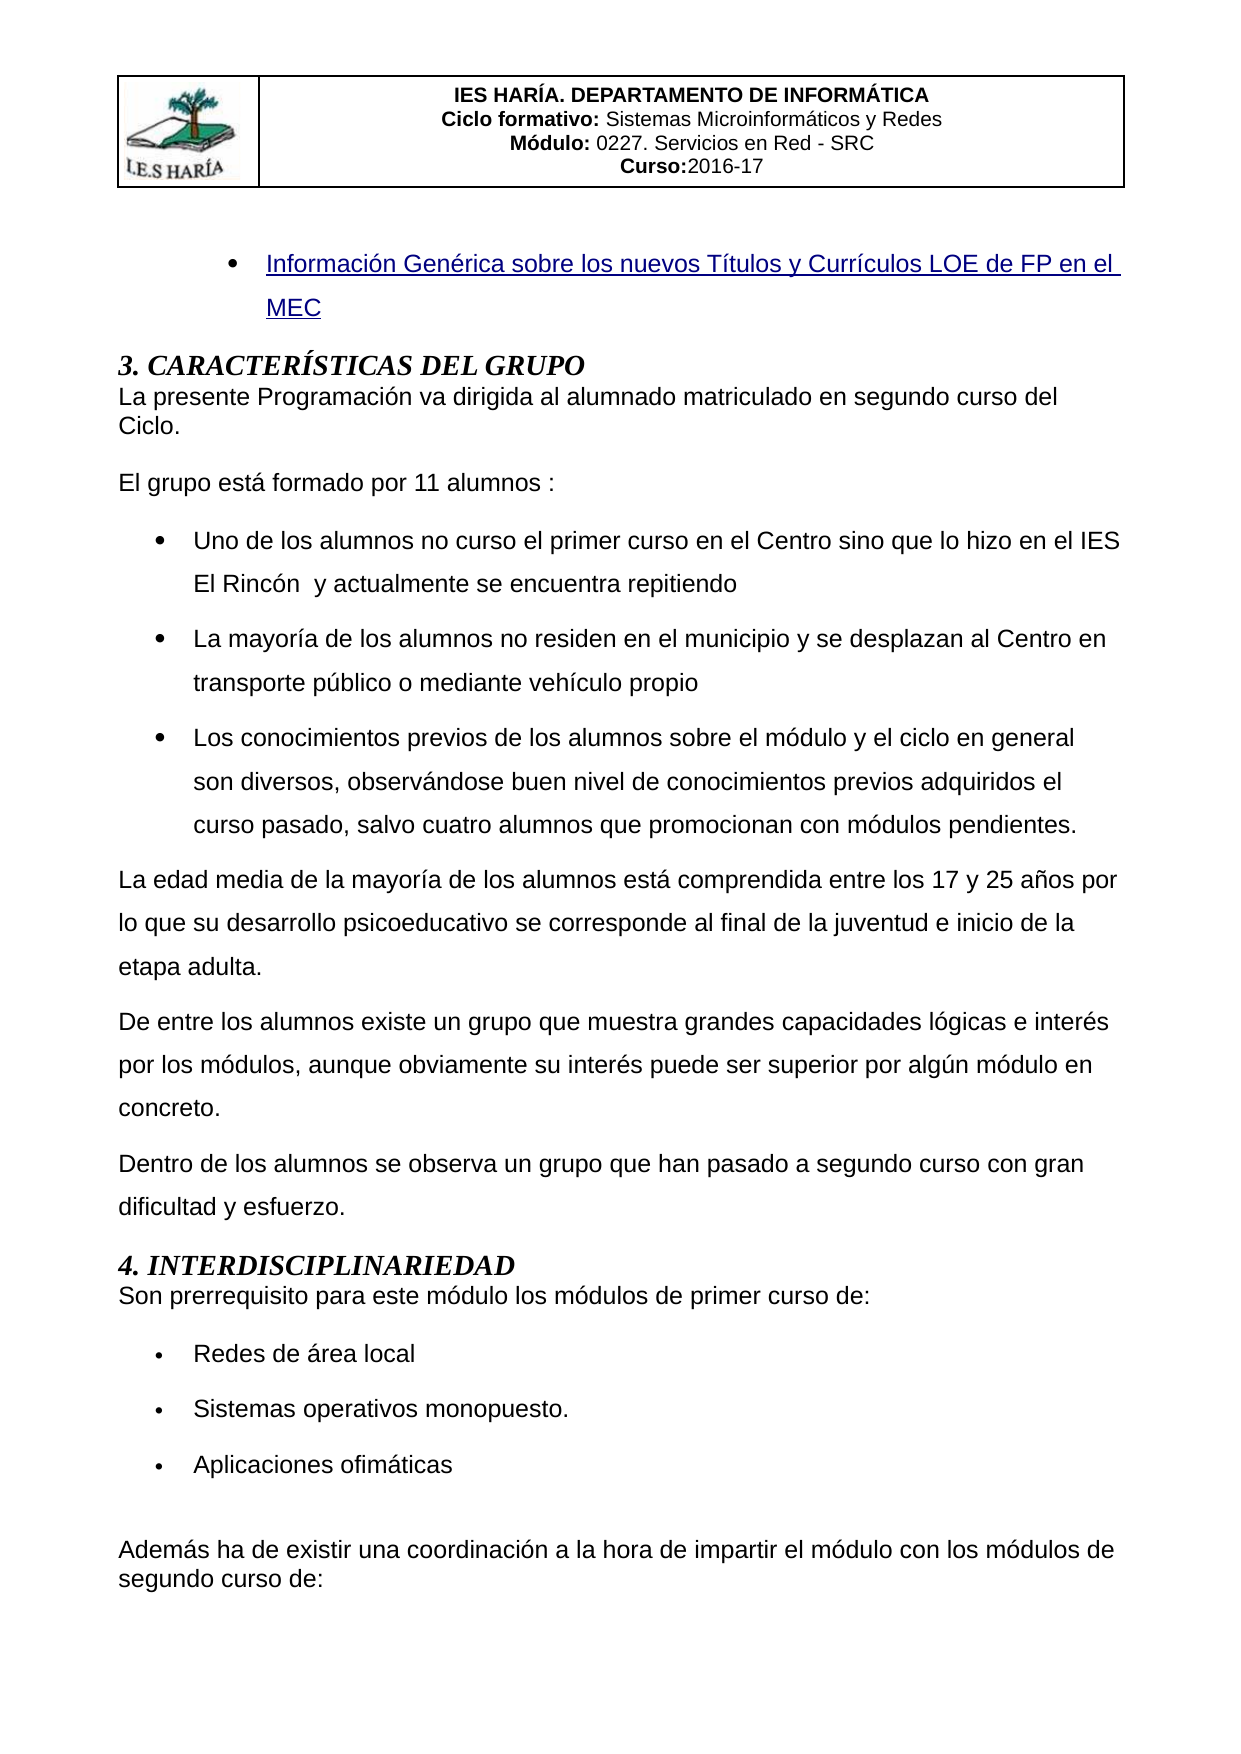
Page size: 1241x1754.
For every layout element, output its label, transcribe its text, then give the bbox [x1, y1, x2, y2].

subtitle 4. INTERDISCIPLINARIEDAD [118, 1248, 1122, 1281]
text Además ha de existir una coordinación a la hora de impartir el módulo con los módulos de segundo curso de: [118, 1535, 1122, 1592]
text El grupo está formado por 11 alumnos : [118, 468, 1122, 497]
text Dentro de los alumnos se observa un grupo que han pasado a segundo curso con gran dificultad y esfuerzo. [118, 1149, 1122, 1221]
list Sistemas operativos monopuesto. [156, 1394, 1122, 1423]
text Son prerrequisito para este módulo los módulos de primer curso de: [118, 1281, 1122, 1310]
text De entre los alumnos existe un grupo que muestra grandes capacidades lógicas e interés por los módulos, aunque obviamente su interés puede ser superior por algún módulo en concreto. [118, 1007, 1122, 1122]
list Redes de área local [156, 1339, 1122, 1368]
list Aplicaciones ofimáticas [156, 1450, 1122, 1479]
text La edad media de la mayoría de los alumnos está comprendida entre los 17 y 25 años por lo que su desarrollo psicoeducativo se corresponde al final de la juventud e inicio de la etapa adulta. [118, 865, 1122, 980]
list La mayoría de los alumnos no residen en el municipio y se desplazan al Centro en transporte público o mediante vehículo propio [156, 624, 1122, 696]
subtitle 3. CARACTERÍSTICAS DEL GRUPO [118, 348, 1122, 382]
list Información Genérica sobre los nuevos Títulos y Currículos LOE de FP en el MEC [228, 249, 1122, 321]
list Uno de los alumnos no curso el primer curso en el Centro sino que lo hizo en el IES El Rincón y actualmente se encuentra repitiendo [156, 526, 1122, 598]
list Los conocimientos previos de los alumnos sobre el módulo y el ciclo en general son diversos, observándose buen nivel de conocimientos previos adquiridos el curso pasado, salvo cuatro alumnos que promocionan con módulos pendientes. [156, 723, 1122, 838]
picture [123, 82, 241, 180]
text La presente Programación va dirigida al alumnado matriculado en segundo curso del Ciclo. [118, 382, 1122, 439]
